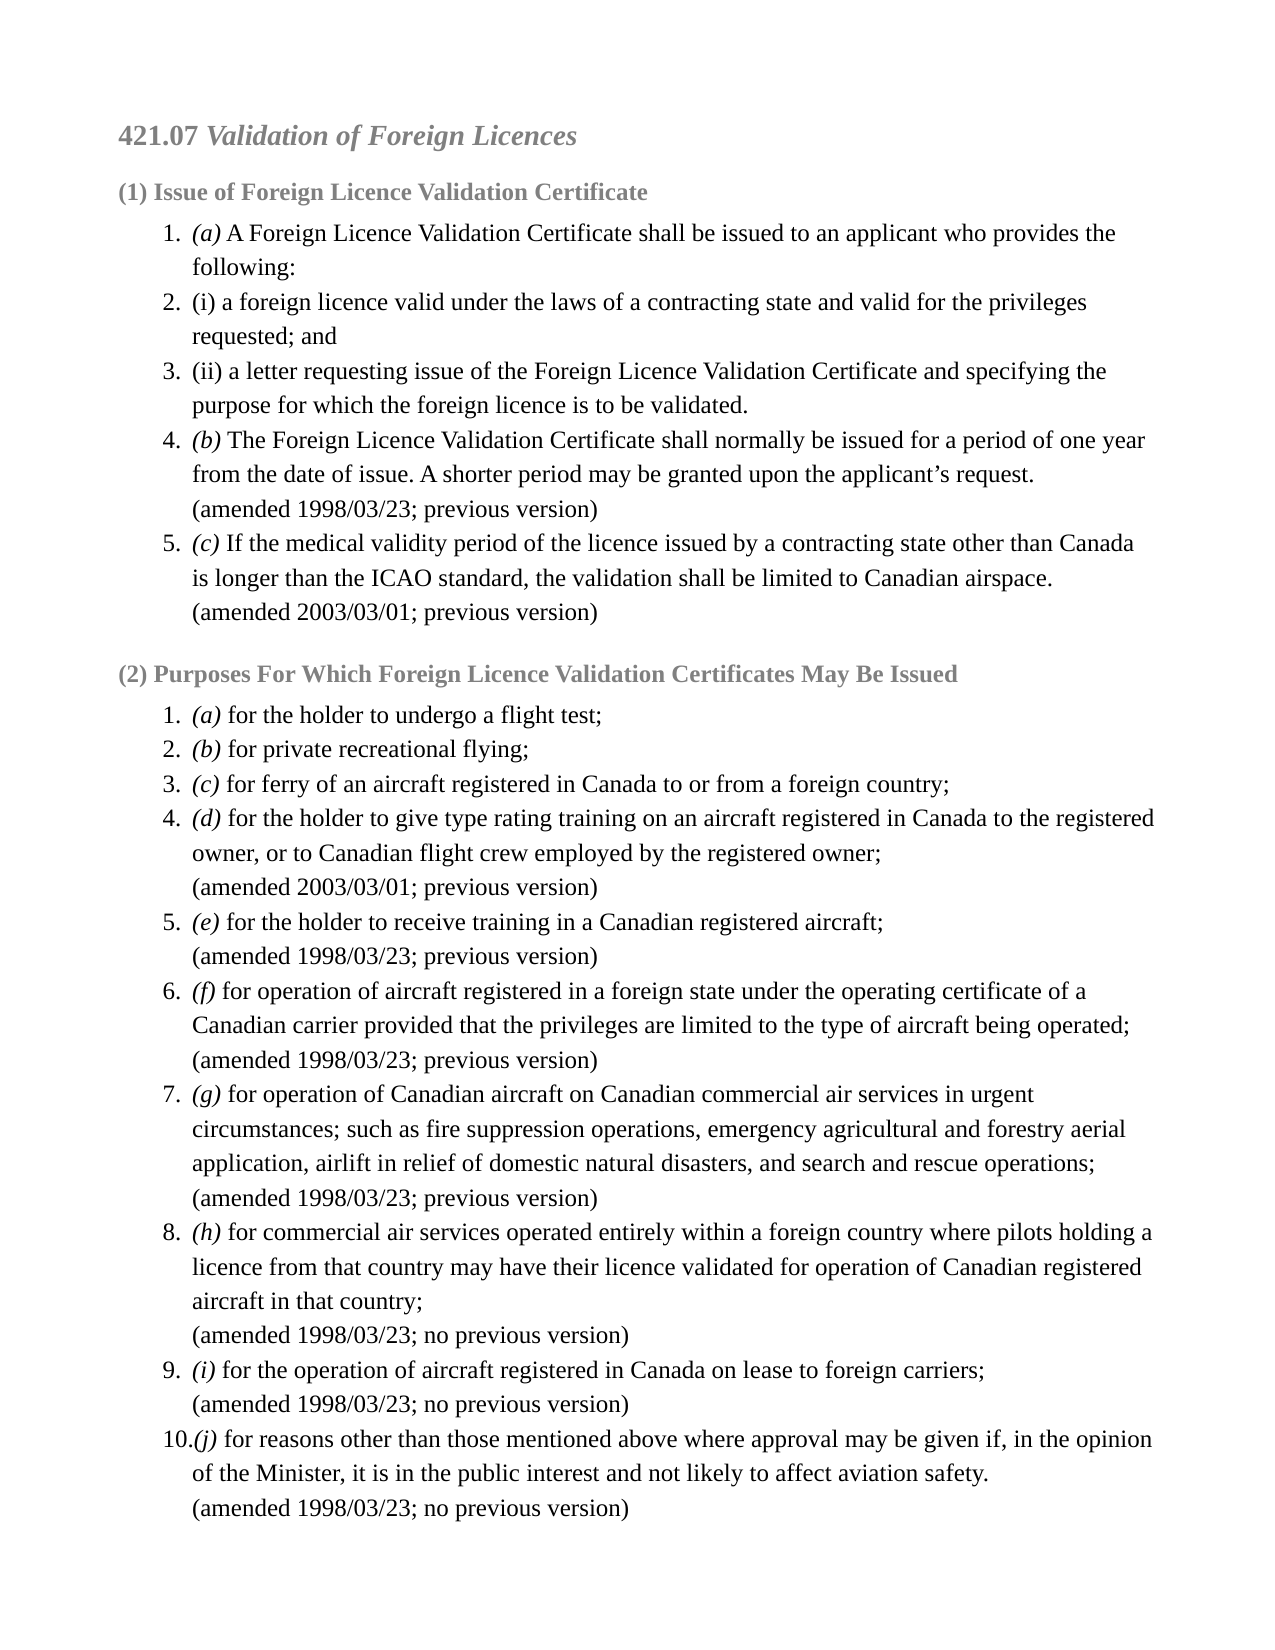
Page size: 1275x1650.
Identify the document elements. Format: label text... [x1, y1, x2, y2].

list (h) for commercial air services operated entirely within a foreign country where pilots holding a licence from that country may have their licence validated for operation of Canadian registered aircraft in that country; (amended 1998/03/23; no previous version) [162, 1217, 1157, 1349]
list (c) for ferry of an aircraft registered in Canada to or from a foreign country; [162, 769, 1157, 798]
list (d) for the holder to give type rating training on an aircraft registered in Canada to the registered owner, or to Canadian flight crew employed by the registered owner; (amended 2003/03/01; previous version) [162, 803, 1157, 901]
list (f) for operation of aircraft registered in a foreign state under the operating certificate of a Canadian carrier provided that the privileges are limited to the type of aircraft being operated; (amended 1998/03/23; previous version) [162, 976, 1157, 1073]
list (b) for private recreational flying; [162, 734, 1157, 763]
subtitle 421.07 Validation of Foreign Licences [118, 118, 1157, 152]
list (b) The Foreign Licence Validation Certificate shall normally be issued for a period of one year from the date of issue. A shorter period may be granted upon the applicant’s request. (amended 1998/03/23; previous version) [162, 425, 1157, 522]
list (i) for the operation of aircraft registered in Canada on lease to foreign carriers; (amended 1998/03/23; no previous version) [162, 1355, 1157, 1418]
list (c) If the medical validity period of the licence issued by a contracting state other than Canada is longer than the ICAO standard, the validation shall be limited to Canadian airspace. (amended 2003/03/01; previous version) [162, 528, 1157, 626]
list (e) for the holder to receive training in a Canadian registered aircraft; (amended 1998/03/23; previous version) [162, 907, 1157, 970]
list (a) A Foreign Licence Validation Certificate shall be issued to an applicant who provides the following: [162, 218, 1157, 281]
list (g) for operation of Canadian aircraft on Canadian commercial air services in urgent circumstances; such as fire suppression operations, emergency agricultural and forestry aerial application, airlift in relief of domestic natural disasters, and search and rescue operations; (amended 1998/03/23; previous version) [162, 1079, 1157, 1211]
list (a) for the holder to undergo a flight test; [162, 700, 1157, 729]
list (j) for reasons other than those mentioned above where approval may be given if, in the opinion of the Minister, it is in the public interest and not likely to affect aviation safety. (amended 1998/03/23; no previous version) [162, 1424, 1157, 1522]
subtitle (2) Purposes For Which Foreign Licence Validation Certificates May Be Issued [118, 659, 1157, 687]
list (i) a foreign licence valid under the laws of a contracting state and valid for the privileges requested; and [162, 287, 1157, 350]
list (ii) a letter requesting issue of the Foreign Licence Validation Certificate and specifying the purpose for which the foreign licence is to be validated. [162, 356, 1157, 419]
subtitle (1) Issue of Foreign Licence Validation Certificate [118, 177, 1157, 205]
